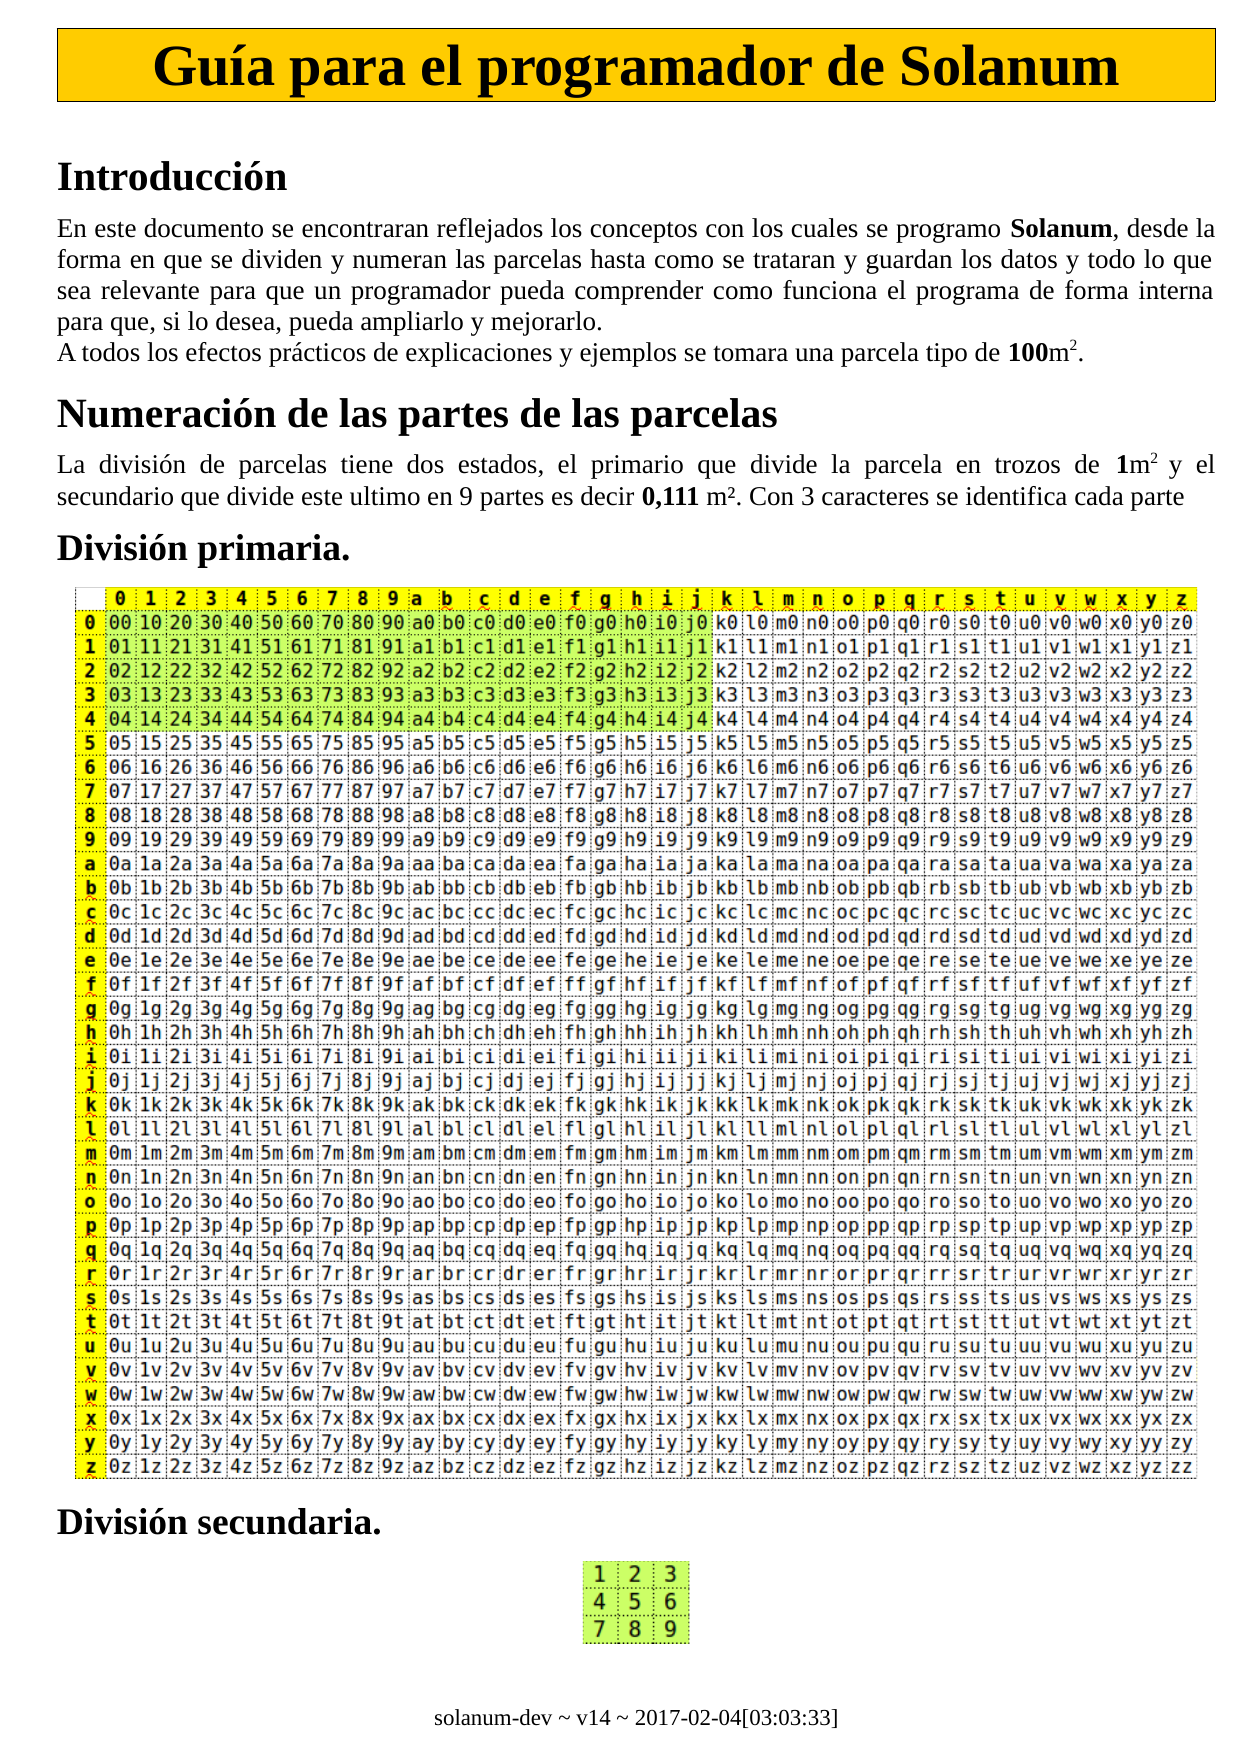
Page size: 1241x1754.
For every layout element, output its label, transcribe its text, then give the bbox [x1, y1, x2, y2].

subtitle Introducción [57, 151, 1215, 199]
text En este documento se encontraran reflejados los conceptos con los cuales se programo Solanum, desde la forma en que se dividen y numeran las parcelas hasta como se trataran y guardan los datos y todo lo que sea relevante para que un programador pueda comprender como funciona el programa de forma interna para que, si lo desea, pueda ampliarlo y mejorarlo. [57, 212, 1215, 336]
subtitle Numeración de las partes de las parcelas [57, 388, 1215, 436]
subtitle División secundaria. [57, 1499, 1215, 1542]
picture [75, 587, 1198, 1479]
text La división de parcelas tiene dos estados, el primario que divide la parcela en trozos de 1m2 y el secundario que divide este ultimo en 9 partes es decir 0,111 m². Con 3 caracteres se identifica cada parte [57, 449, 1215, 511]
subtitle División primaria. [57, 526, 1215, 569]
title Guía para el programador de Solanum [58, 29, 1215, 101]
picture [582, 1561, 690, 1644]
text A todos los efectos prácticos de explicaciones y ejemplos se tomara una parcela tipo de 100m2. [57, 336, 1215, 367]
